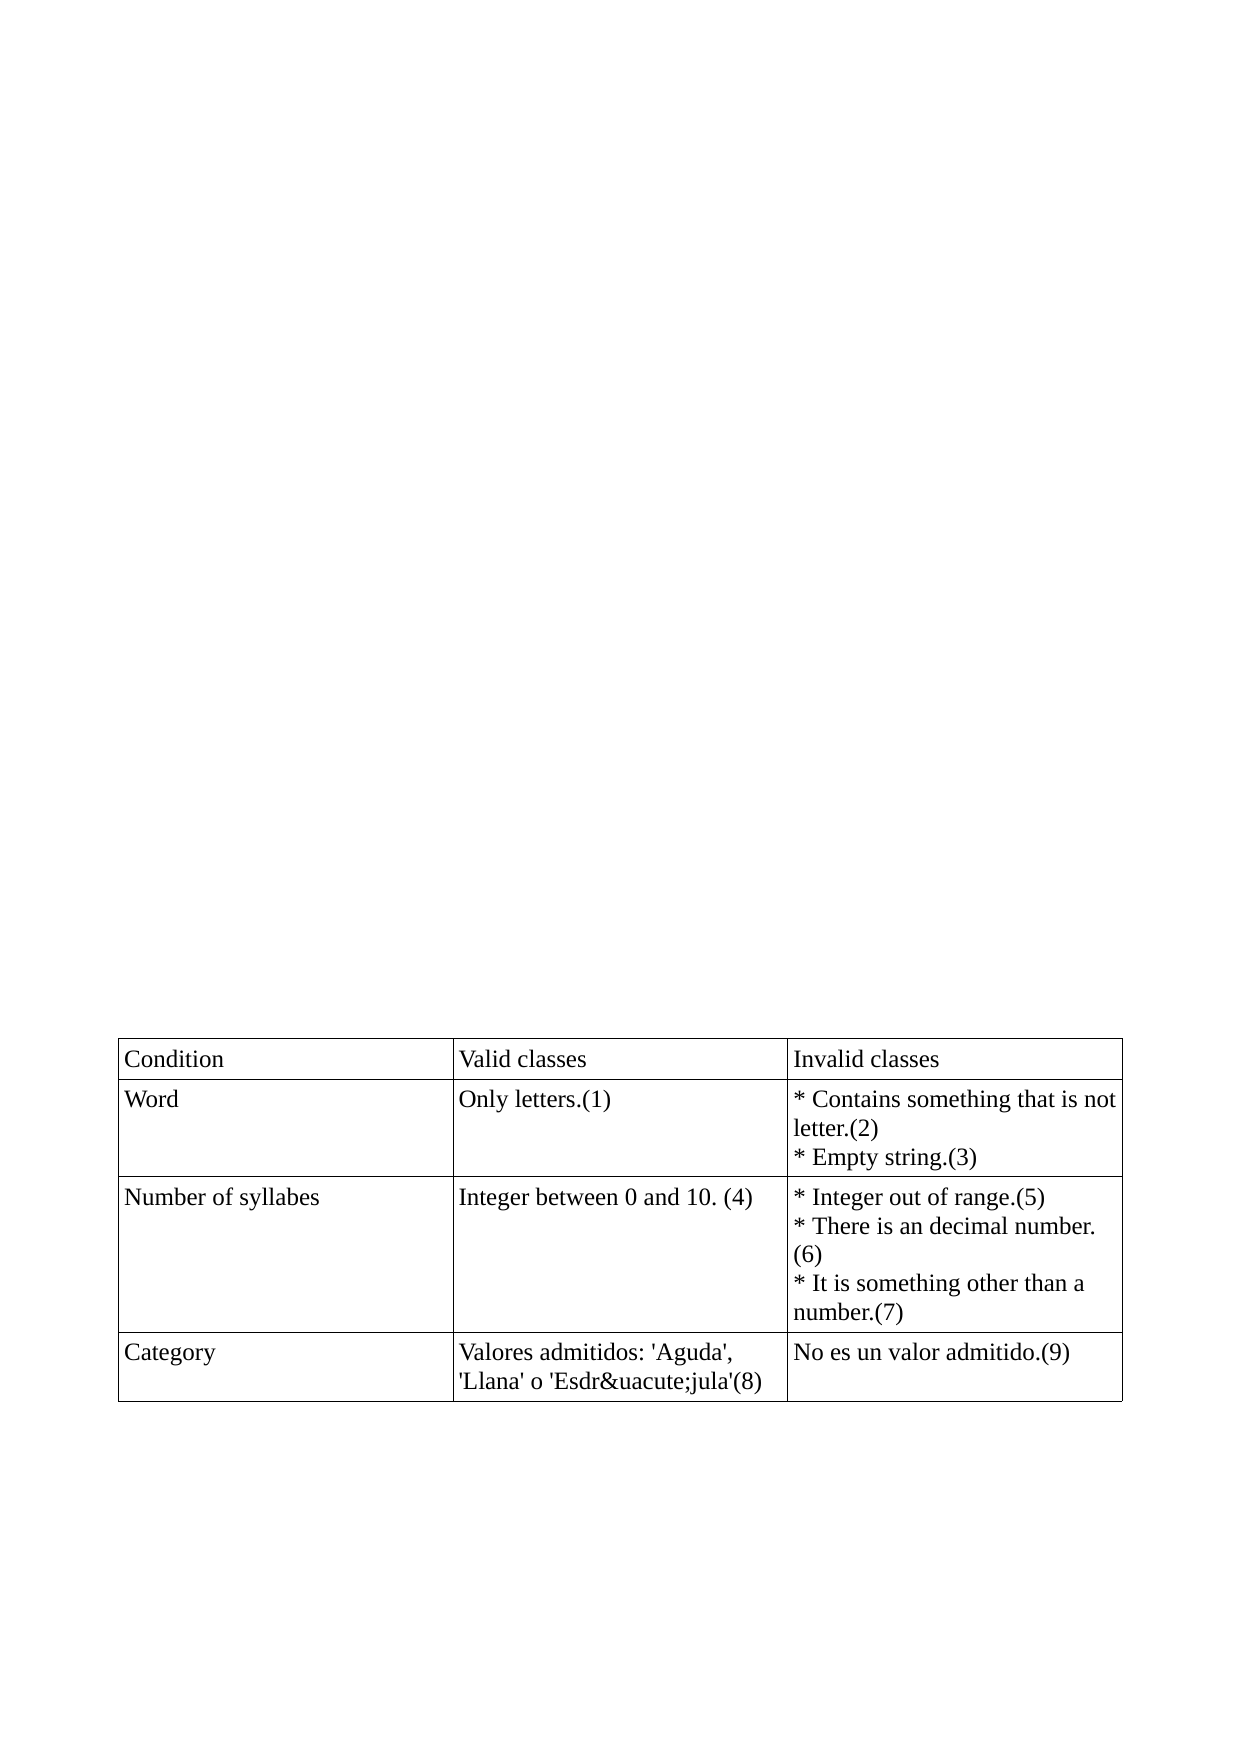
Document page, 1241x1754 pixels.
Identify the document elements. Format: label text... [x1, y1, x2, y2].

table_cell No es un valor admitido.(9) [788, 1333, 1122, 1401]
table_cell Integer between 0 and 10. (4) [454, 1177, 787, 1332]
table_header Condition [119, 1039, 453, 1078]
table_cell Word [119, 1080, 453, 1176]
table_cell Category [119, 1333, 453, 1401]
table_header Invalid classes [788, 1039, 1122, 1078]
table_cell Only letters.(1) [454, 1080, 787, 1176]
table_header Valid classes [454, 1039, 787, 1078]
table_cell * Contains something that is not letter.(2) * Empty string.(3) [788, 1080, 1122, 1176]
table_cell Number of syllabes [119, 1177, 453, 1332]
table_cell * Integer out of range.(5) * There is an decimal number.(6) * It is something other than a number.(7) [788, 1177, 1122, 1332]
table_cell Valores admitidos: 'Aguda', 'Llana' o 'Esdr&uacute;jula'(8) [454, 1333, 787, 1401]
